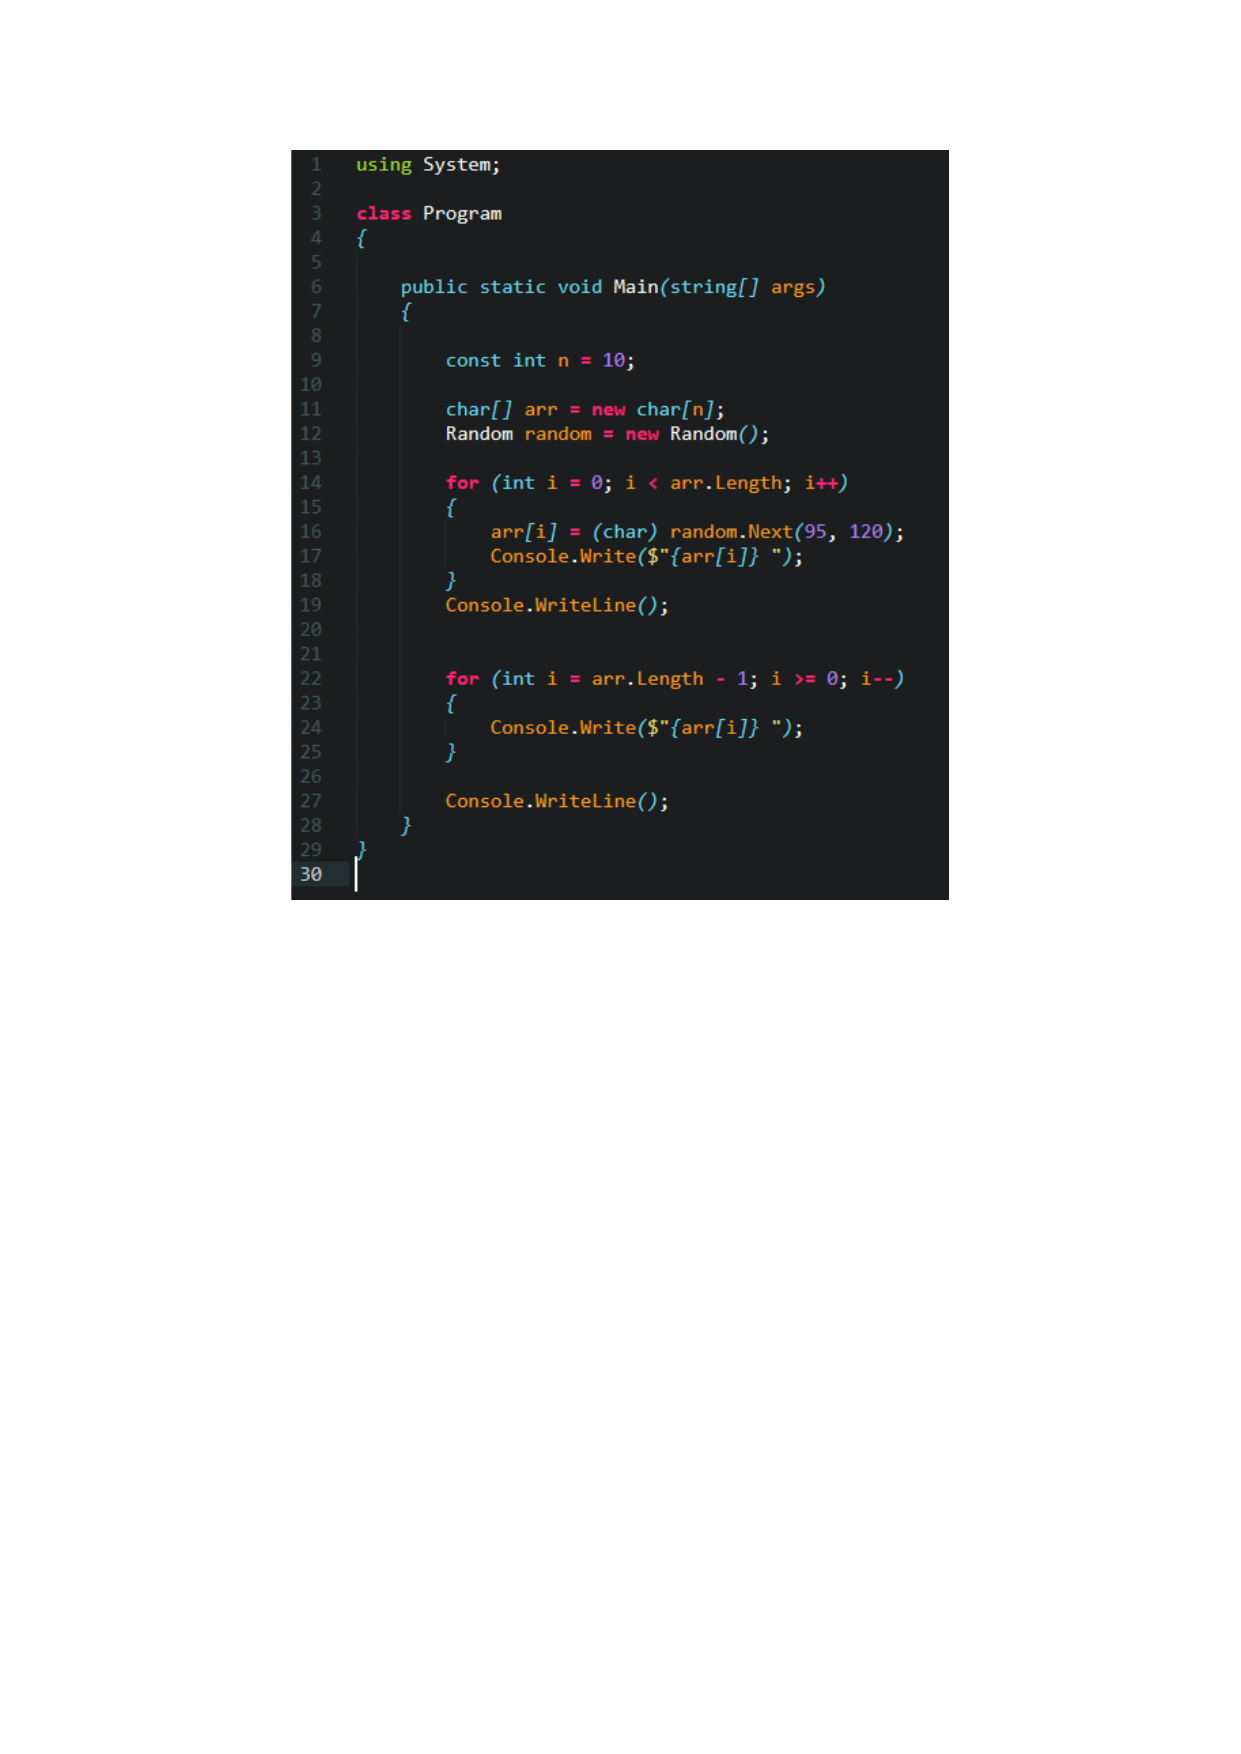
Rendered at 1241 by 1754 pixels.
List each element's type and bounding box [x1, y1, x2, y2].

picture [291, 150, 949, 900]
